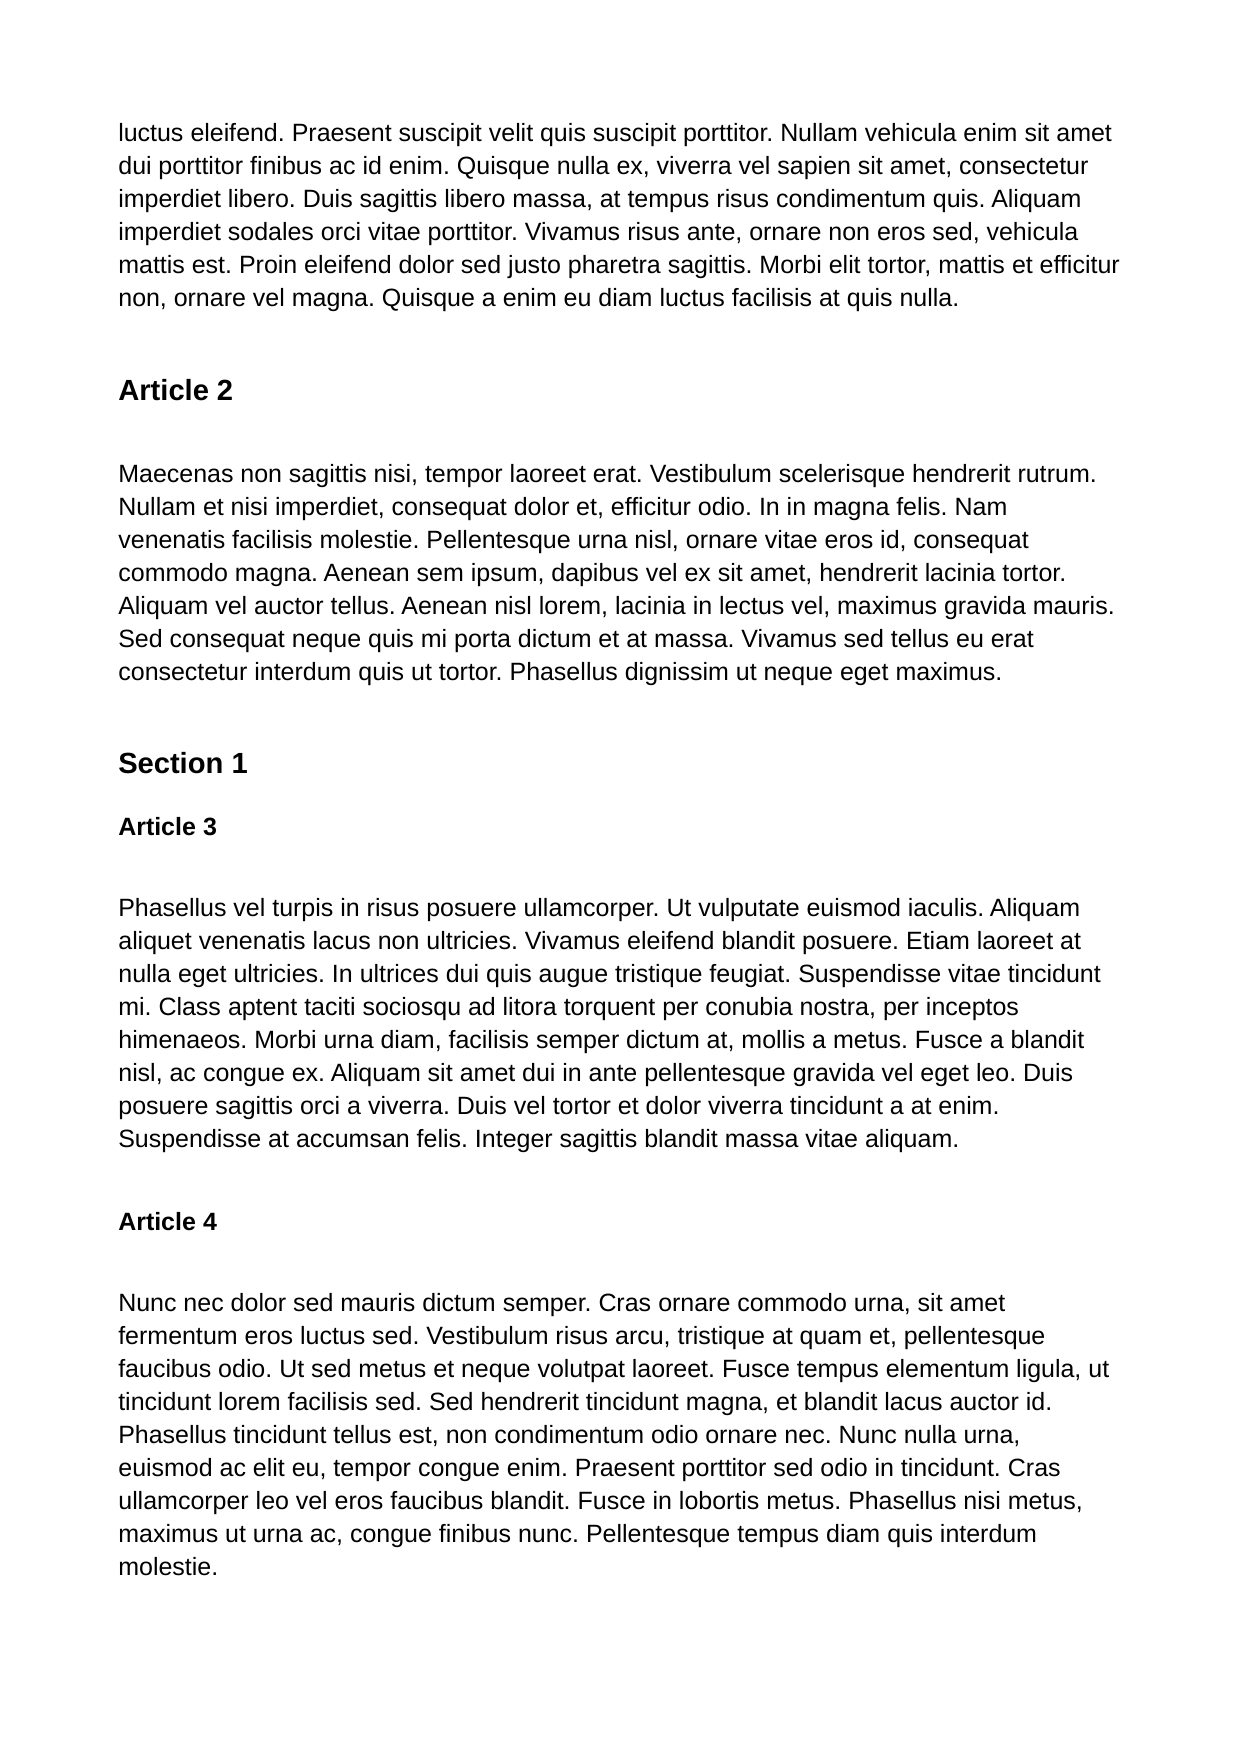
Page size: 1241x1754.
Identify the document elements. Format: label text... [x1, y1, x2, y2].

text Maecenas non sagittis nisi, tempor laoreet erat. Vestibulum scelerisque hendrerit rutrum. Nullam et nisi imperdiet, consequat dolor et, efficitur odio. In in magna felis. Nam venenatis facilisis molestie. Pellentesque urna nisl, ornare vitae eros id, consequat commodo magna. Aenean sem ipsum, dapibus vel ex sit amet, hendrerit lacinia tortor. Aliquam vel auctor tellus. Aenean nisl lorem, lacinia in lectus vel, maximus gravida mauris. Sed consequat neque quis mi porta dictum et at massa. Vivamus sed tellus eu erat consectetur interdum quis ut tortor. Phasellus dignissim ut neque eget maximus. [118, 459, 1122, 686]
text Nunc nec dolor sed mauris dictum semper. Cras ornare commodo urna, sit amet fermentum eros luctus sed. Vestibulum risus arcu, tristique at quam et, pellentesque faucibus odio. Ut sed metus et neque volutpat laoreet. Fusce tempus elementum ligula, ut tincidunt lorem facilisis sed. Sed hendrerit tincidunt magna, et blandit lacus auctor id. Phasellus tincidunt tellus est, non condimentum odio ornare nec. Nunc nulla urna, euismod ac elit eu, tempor congue enim. Praesent porttitor sed odio in tincidunt. Cras ullamcorper leo vel eros faucibus blandit. Fusce in lobortis metus. Phasellus nisi metus, maximus ut urna ac, congue finibus nunc. Pellentesque tempus diam quis interdum molestie. [118, 1288, 1122, 1581]
subtitle Article 3 [118, 812, 1122, 841]
text Phasellus vel turpis in risus posuere ullamcorper. Ut vulputate euismod iaculis. Aliquam aliquet venenatis lacus non ultricies. Vivamus eleifend blandit posuere. Etiam laoreet at nulla eget ultricies. In ultrices dui quis augue tristique feugiat. Suspendisse vitae tincidunt mi. Class aptent taciti sociosqu ad litora torquent per conubia nostra, per inceptos himenaeos. Morbi urna diam, facilisis semper dictum at, mollis a metus. Fusce a blandit nisl, ac congue ex. Aliquam sit amet dui in ante pellentesque gravida vel eget leo. Duis posuere sagittis orci a viverra. Duis vel tortor et dolor viverra tincidunt a at enim. Suspendisse at accumsan felis. Integer sagittis blandit massa vitae aliquam. [118, 893, 1122, 1153]
text luctus eleifend. Praesent suscipit velit quis suscipit porttitor. Nullam vehicula enim sit amet dui porttitor finibus ac id enim. Quisque nulla ex, viverra vel sapien sit amet, consectetur imperdiet libero. Duis sagittis libero massa, at tempus risus condimentum quis. Aliquam imperdiet sodales orci vitae porttitor. Vivamus risus ante, ornare non eros sed, vehicula mattis est. Proin eleifend dolor sed justo pharetra sagittis. Morbi elit tortor, mattis et efficitur non, ornare vel magna. Quisque a enim eu diam luctus facilisis at quis nulla. [118, 118, 1122, 312]
subtitle Section 1 [118, 746, 1122, 780]
subtitle Article 4 [118, 1207, 1122, 1236]
subtitle Article 2 [118, 372, 1122, 406]
